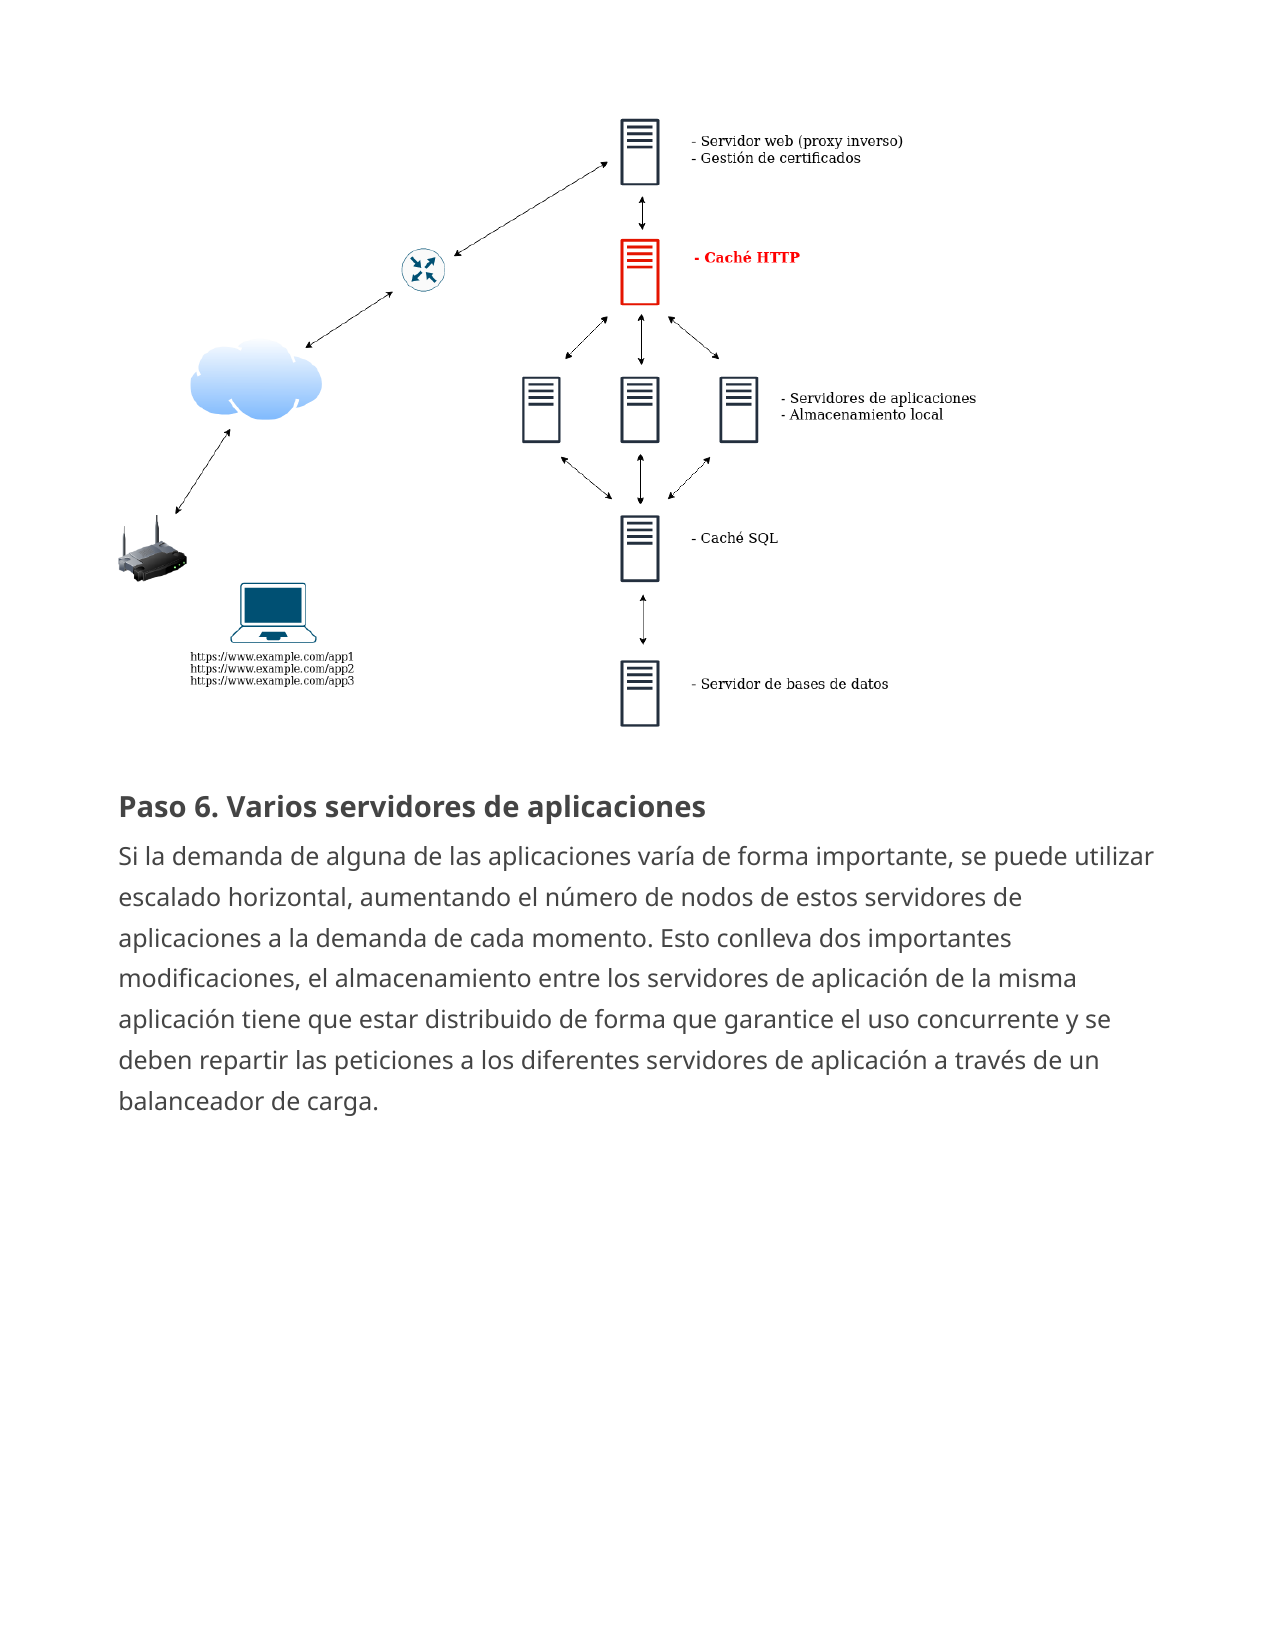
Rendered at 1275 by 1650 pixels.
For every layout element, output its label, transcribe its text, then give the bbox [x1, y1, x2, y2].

subtitle Paso 6. Varios servidores de aplicaciones [118, 786, 1157, 826]
text Si la demanda de alguna de las aplicaciones varía de forma importante, se puede utilizar escalado horizontal, aumentando el número de nodos de estos servidores de aplicaciones a la demanda de cada momento. Esto conlleva dos importantes modificaciones, el almacenamiento entre los servidores de aplicación de la misma aplicación tiene que estar distribuido de forma que garantice el uso concurrente y se deben repartir las peticiones a los diferentes servidores de aplicación a través de un balanceador de carga. [118, 838, 1157, 1118]
picture [118, 118, 1157, 727]
